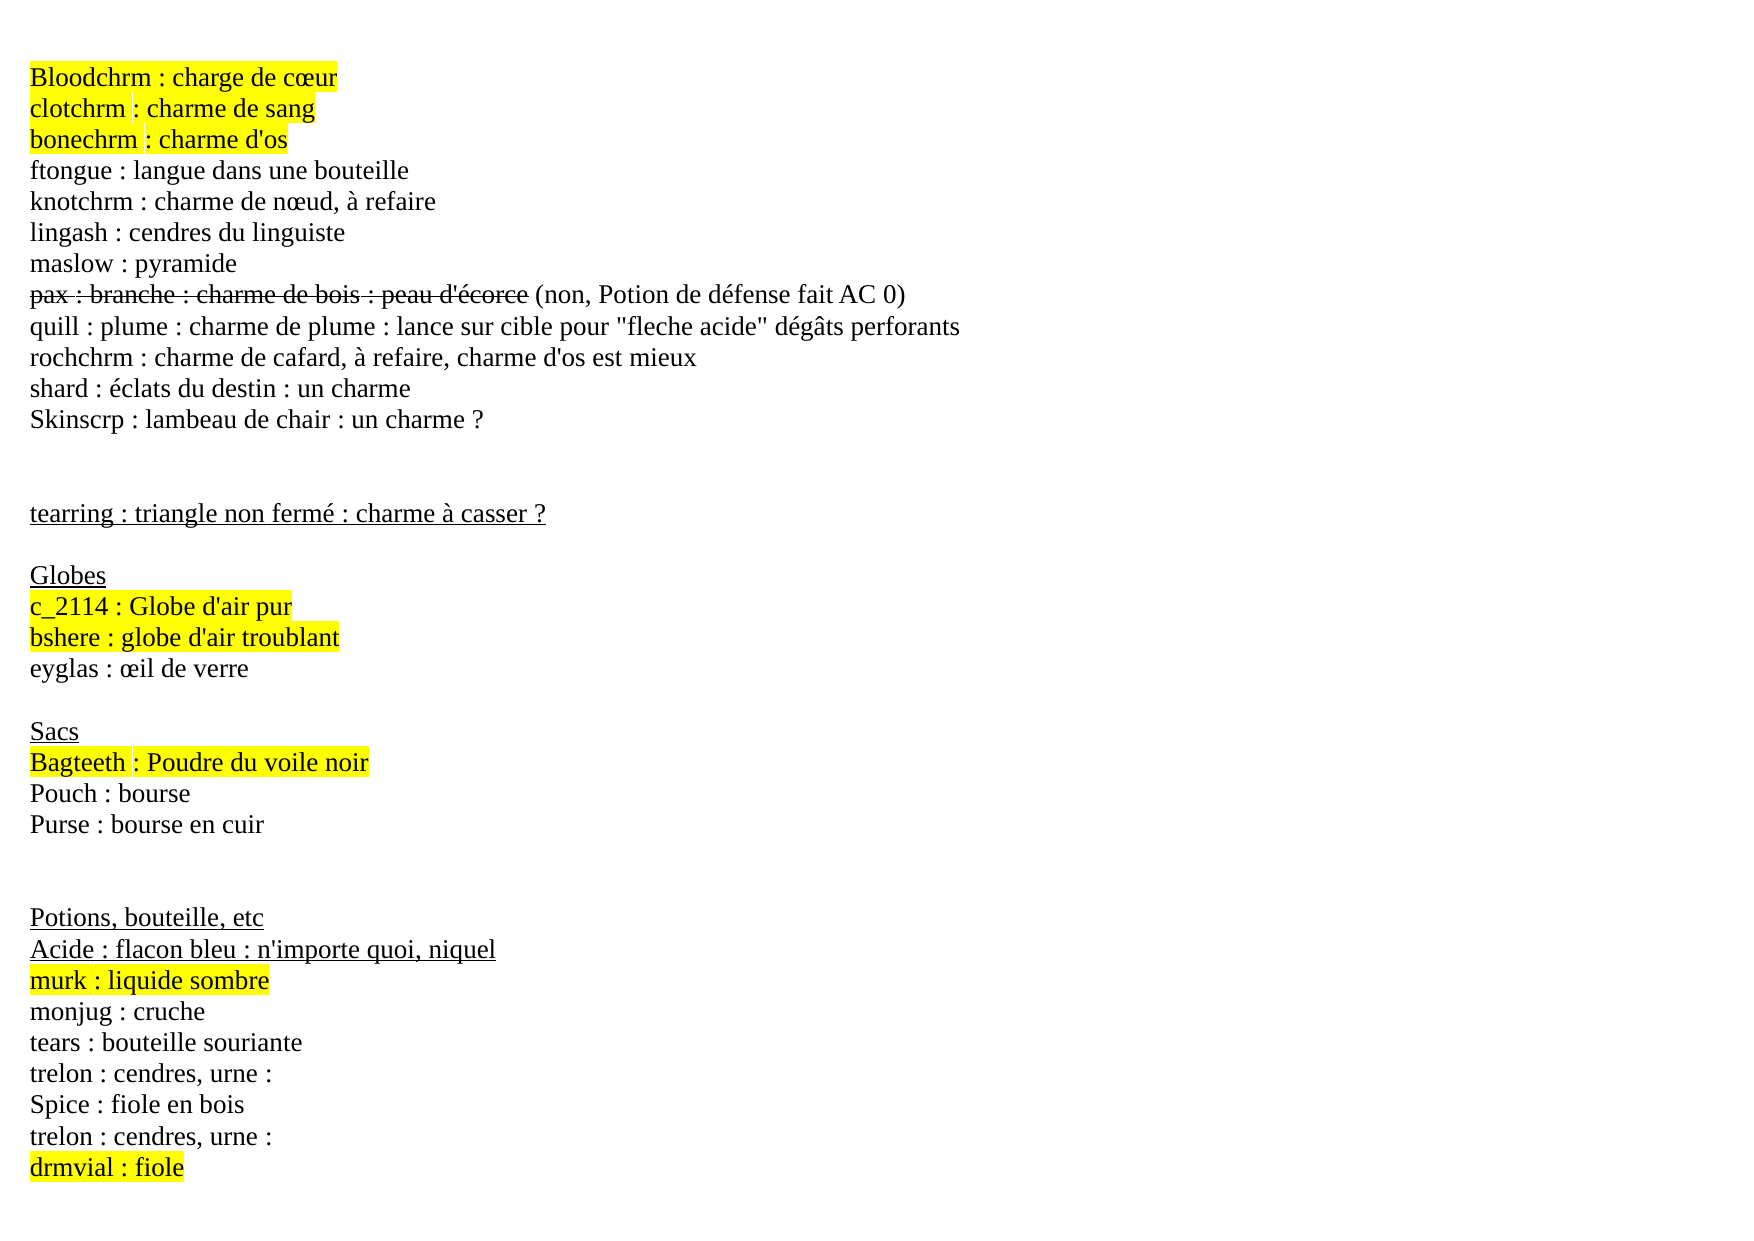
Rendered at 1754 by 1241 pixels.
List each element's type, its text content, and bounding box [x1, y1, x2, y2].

text quill : plume : charme de plume : lance sur cible pour "fleche acide" dégâts perforants [29, 310, 1724, 341]
text bonechrm : charme d'os [29, 123, 1724, 154]
text tearring : triangle non fermé : charme à casser ? [29, 497, 1724, 528]
text Sacs [29, 715, 1724, 746]
text c_2114 : Globe d'air pur [29, 590, 1724, 621]
text Purse : bourse en cuir [29, 808, 1724, 839]
text murk : liquide sombre [29, 964, 1724, 995]
text tears : bouteille souriante [29, 1026, 1724, 1057]
text eyglas : œil de verre [29, 652, 1724, 683]
text Acide : flacon bleu : n'importe quoi, niquel [29, 933, 1724, 964]
text knotchrm : charme de nœud, à refaire [29, 185, 1724, 216]
text maslow : pyramide [29, 247, 1724, 279]
text ftongue : langue dans une bouteille [29, 154, 1724, 185]
text Bagteeth : Poudre du voile noir [29, 746, 1724, 777]
text monjug : cruche [29, 995, 1724, 1026]
text clotchrm : charme de sang [29, 92, 1724, 123]
text lingash : cendres du linguiste [29, 216, 1724, 247]
text bshere : globe d'air troublant [29, 621, 1724, 652]
text Potions, bouteille, etc [29, 902, 1724, 933]
text Globes [29, 559, 1724, 590]
text drmvial : fiole [29, 1151, 1724, 1182]
text pax : branche : charme de bois : peau d'écorce (non, Potion de défense fait AC 0) [29, 279, 1724, 310]
text Bloodchrm : charge de cœur [29, 61, 1724, 92]
text Spice : fiole en bois [29, 1088, 1724, 1119]
text rochchrm : charme de cafard, à refaire, charme d'os est mieux [29, 341, 1724, 372]
text Skinscrp : lambeau de chair : un charme ? [29, 403, 1724, 434]
text trelon : cendres, urne : [29, 1119, 1724, 1151]
text Pouch : bourse [29, 777, 1724, 808]
text trelon : cendres, urne : [29, 1057, 1724, 1088]
text shard : éclats du destin : un charme [29, 372, 1724, 403]
